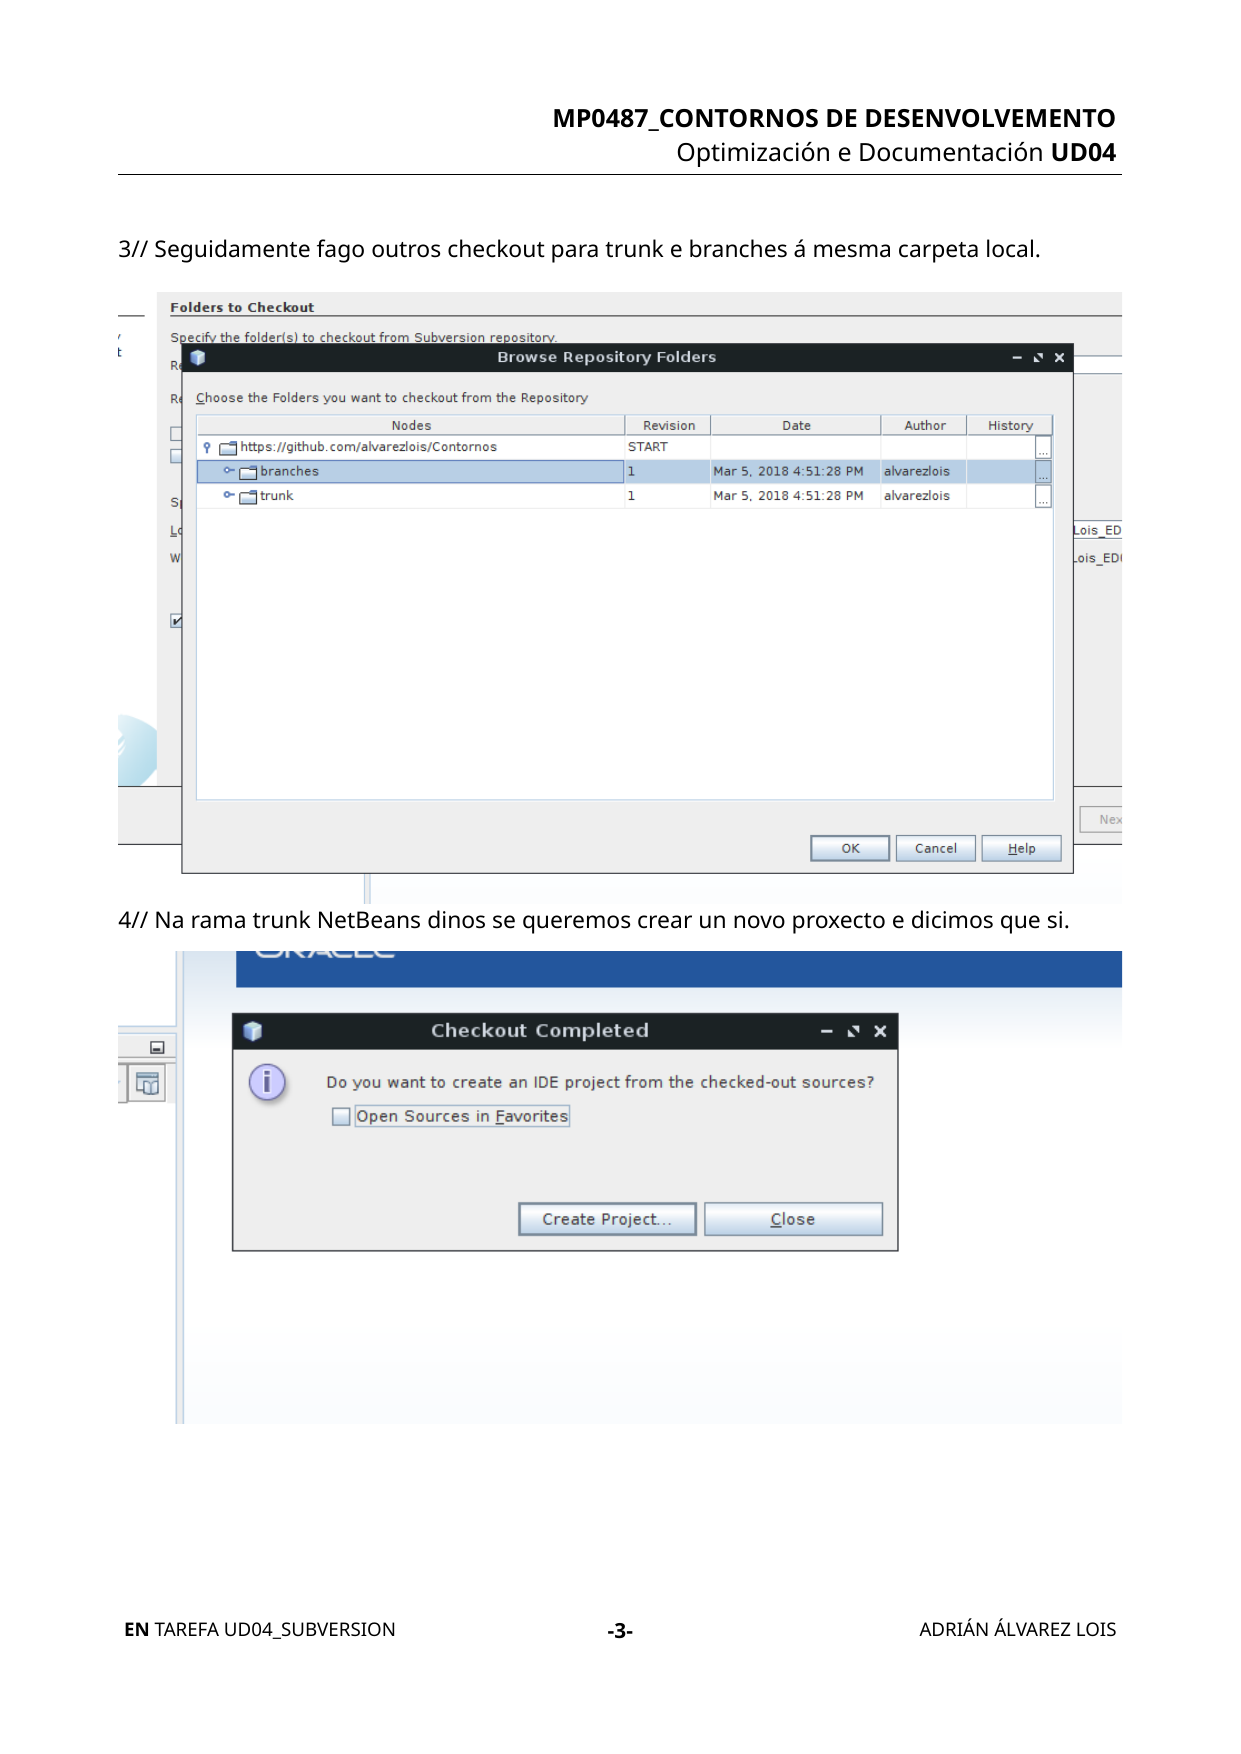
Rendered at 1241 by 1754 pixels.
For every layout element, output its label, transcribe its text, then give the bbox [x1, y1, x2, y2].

picture [118, 292, 1123, 904]
text 3// Seguidamente fago outros checkout para trunk e branches á mesma carpeta local. [118, 233, 1122, 264]
picture [118, 951, 1123, 1424]
text 4// Na rama trunk NetBeans dinos se queremos crear un novo proxecto e dicimos que si. [118, 904, 1122, 935]
